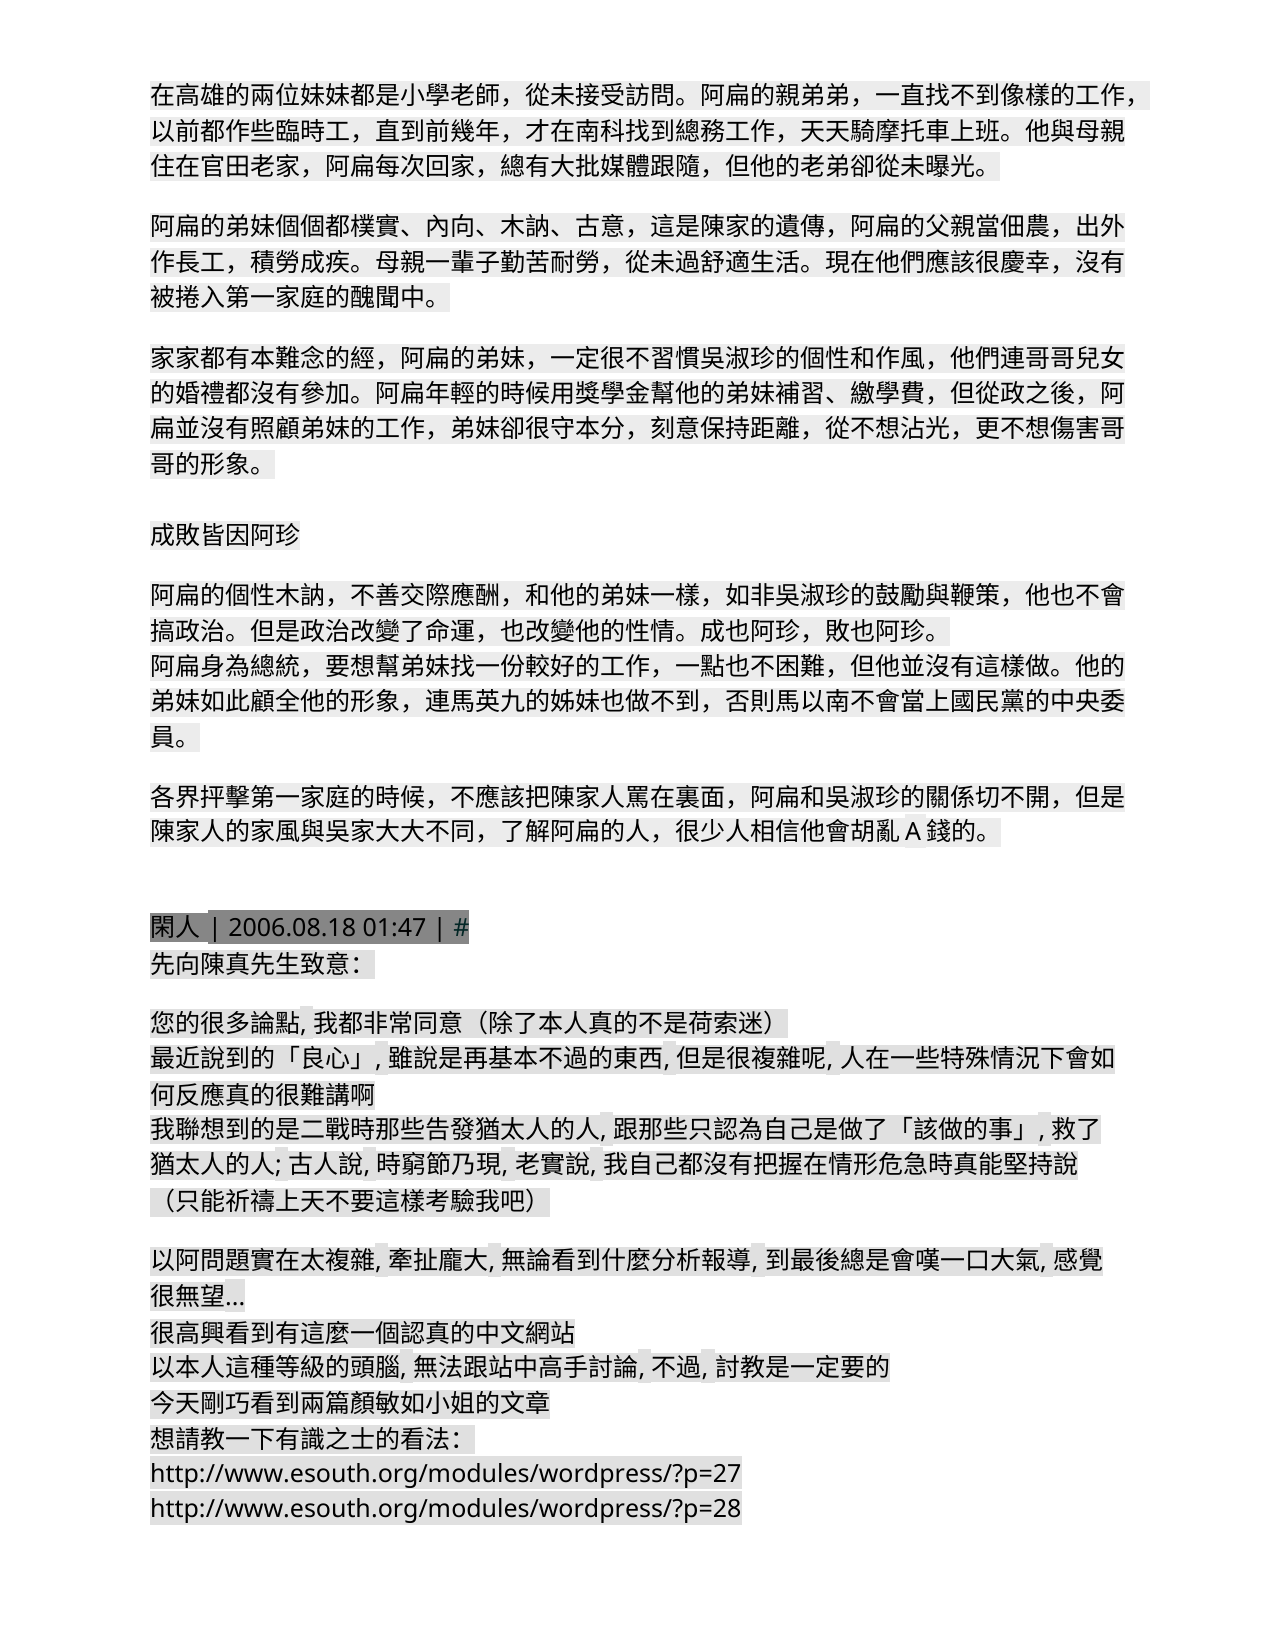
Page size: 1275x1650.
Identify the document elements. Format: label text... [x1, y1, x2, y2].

text 先向陳真先生致意： [150, 944, 1125, 979]
text 以阿問題實在太複雜, 牽扯龐大, 無論看到什麼分析報導, 到最後總是會嘆一口大氣, 感覺很無望... 很高興看到有這麼一個認真的中文網站 以本人這種等級的頭腦, 無法跟站中高手討論, 不過, 討教是一定要的 今天剛巧看到兩篇顏敏如小姐的文章 想請教一下有識之士的看法： http://www.esouth.org/modules/wordpress/?p=27 http://www.esouth.org/modules/wordpress/?p=28 [150, 1242, 1125, 1525]
text 阿扁的弟妹個個都樸實、內向、木訥、古意，這是陳家的遺傳，阿扁的父親當佃農，出外作長工，積勞成疾。母親一輩子勤苦耐勞，從未過舒適生活。現在他們應該很慶幸，沒有被捲入第一家庭的醜聞中。 [150, 206, 1125, 312]
text 阿扁的個性木訥，不善交際應酬，和他的弟妹一樣，如非吳淑珍的鼓勵與鞭策，他也不會搞政治。但是政治改變了命運，也改變他的性情。成也阿珍，敗也阿珍。 阿扁身為總統，要想幫弟妹找一份較好的工作，一點也不困難，但他並沒有這樣做。他的弟妹如此顧全他的形象，連馬英九的姊妹也做不到，否則馬以南不會當上國民黨的中央委員。 [150, 575, 1125, 752]
text 閑人 | 2006.08.18 01:47 | # [150, 908, 1125, 944]
text 各界抨擊第一家庭的時候，不應該把陳家人罵在裏面，阿扁和吳淑珍的關係切不開，但是陳家人的家風與吳家大大不同，了解阿扁的人，很少人相信他會胡亂A錢的。 [150, 777, 1125, 883]
text 您的很多論點, 我都非常同意（除了本人真的不是荷索迷） 最近說到的「良心」, 雖說是再基本不過的東西, 但是很複雜呢, 人在一些特殊情況下會如何反應真的很難講啊 我聯想到的是二戰時那些告發猶太人的人, 跟那些只認為自己是做了「該做的事」, 救了猶太人的人; 古人說, 時窮節乃現, 老實說, 我自己都沒有把握在情形危急時真能堅持說（只能祈禱上天不要這樣考驗我吧） [150, 1004, 1125, 1217]
text 阿扁的弟妹從未享受到任何的特權，他們刻意保持低調，不願意與第一家庭扯上關係。住在高雄的兩位妹妹都是小學老師，從未接受訪問。阿扁的親弟弟，一直找不到像樣的工作，以前都作些臨時工，直到前幾年，才在南科找到總務工作，天天騎摩托車上班。他與母親住在官田老家，阿扁每次回家，總有大批媒體跟隨，但他的老弟卻從未曝光。 [150, 75, 1125, 181]
text 家家都有本難念的經，阿扁的弟妹，一定很不習慣吳淑珍的個性和作風，他們連哥哥兒女的婚禮都沒有參加。阿扁年輕的時候用獎學金幫他的弟妹補習、繳學費，但從政之後，阿扁並沒有照顧弟妹的工作，弟妹卻很守本分，刻意保持距離，從不想沾光，更不想傷害哥哥的形象。 成敗皆因阿珍 [150, 337, 1125, 550]
